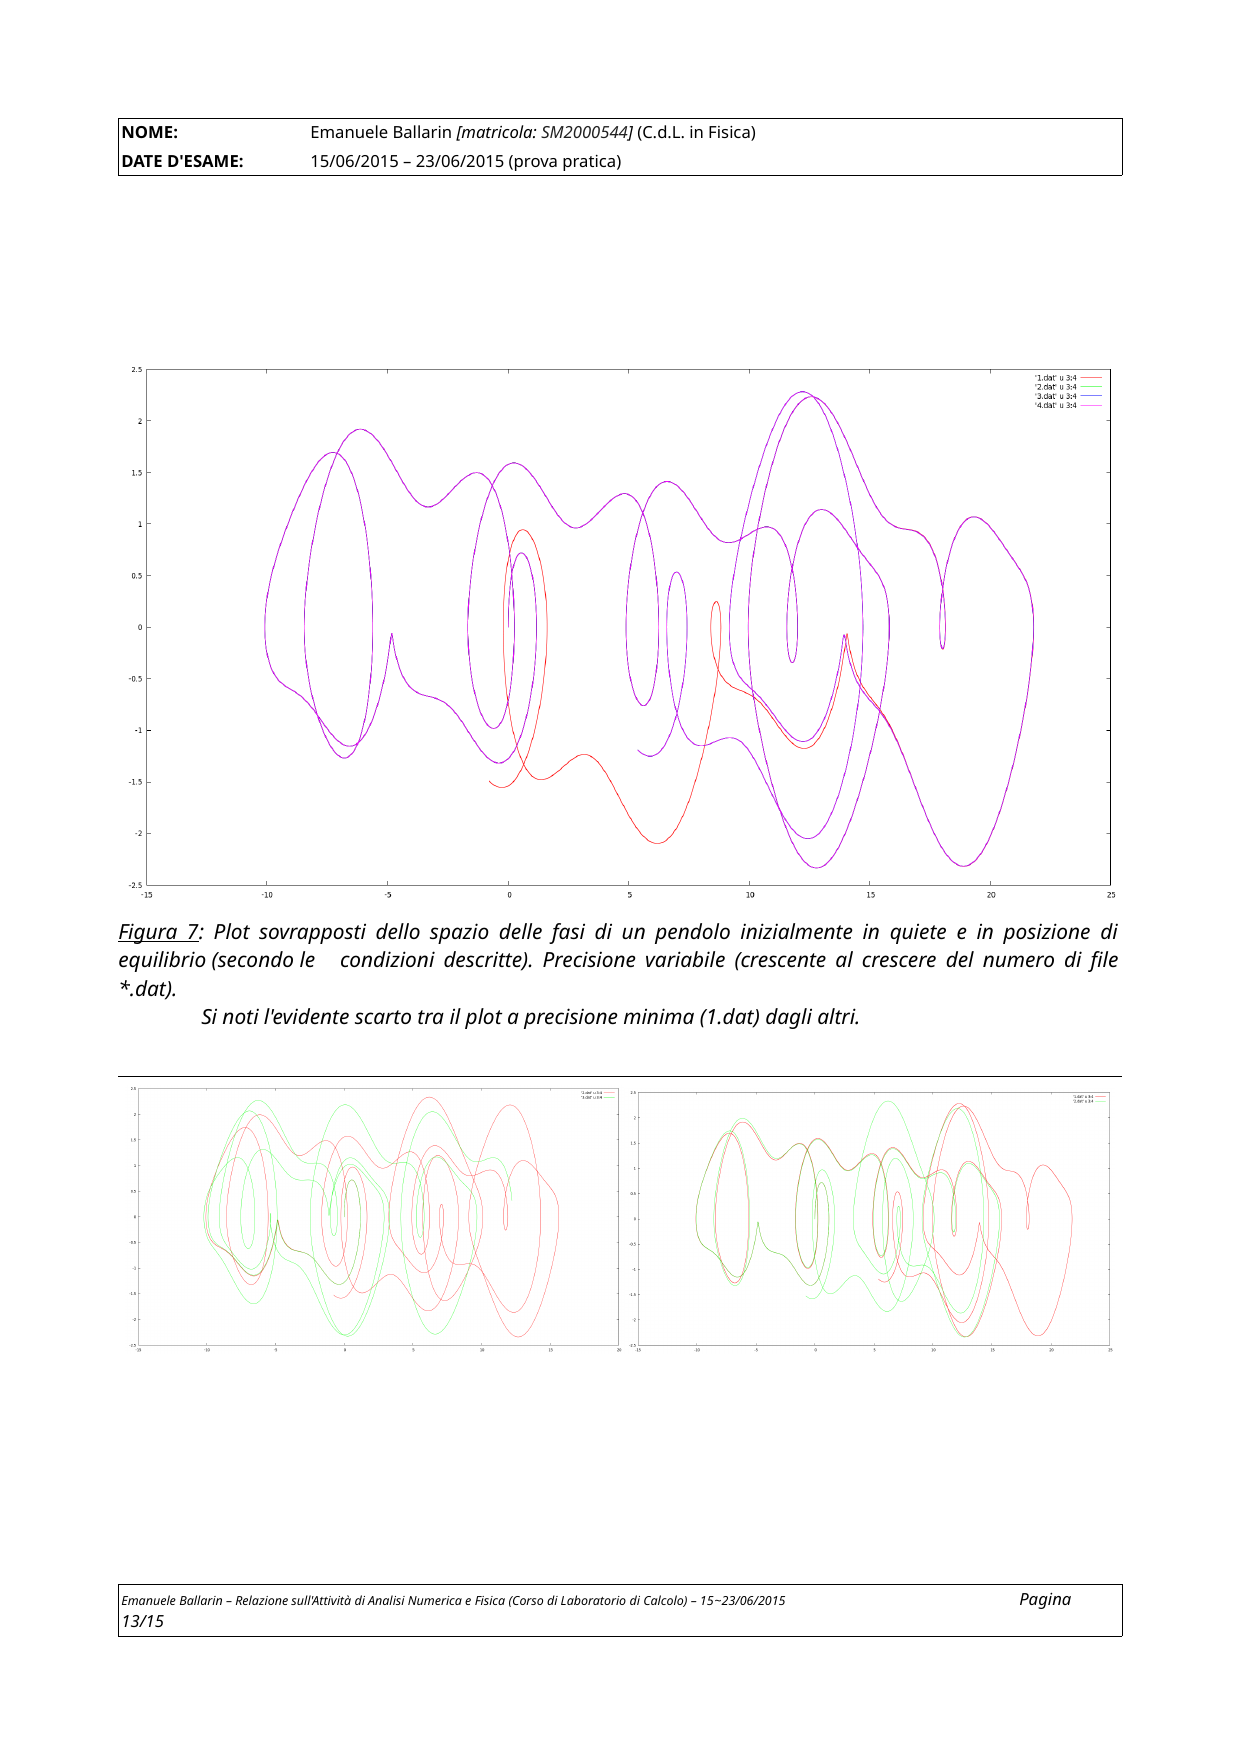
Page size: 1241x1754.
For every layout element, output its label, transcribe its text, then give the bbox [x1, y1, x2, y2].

picture [118, 361, 1123, 903]
picture [124, 1085, 1116, 1354]
text Si noti l'evidente scarto tra il plot a precisione minima (1.dat) dagli altri. [118, 1002, 1122, 1031]
text Figura 7: Plot sovrapposti dello spazio delle fasi di un pendolo inizialmente in quiete e in posizione di equilibrio (secondo le condizioni descritte). Precisione variabile (crescente al crescere del numero di file *.dat). [118, 917, 1122, 1002]
